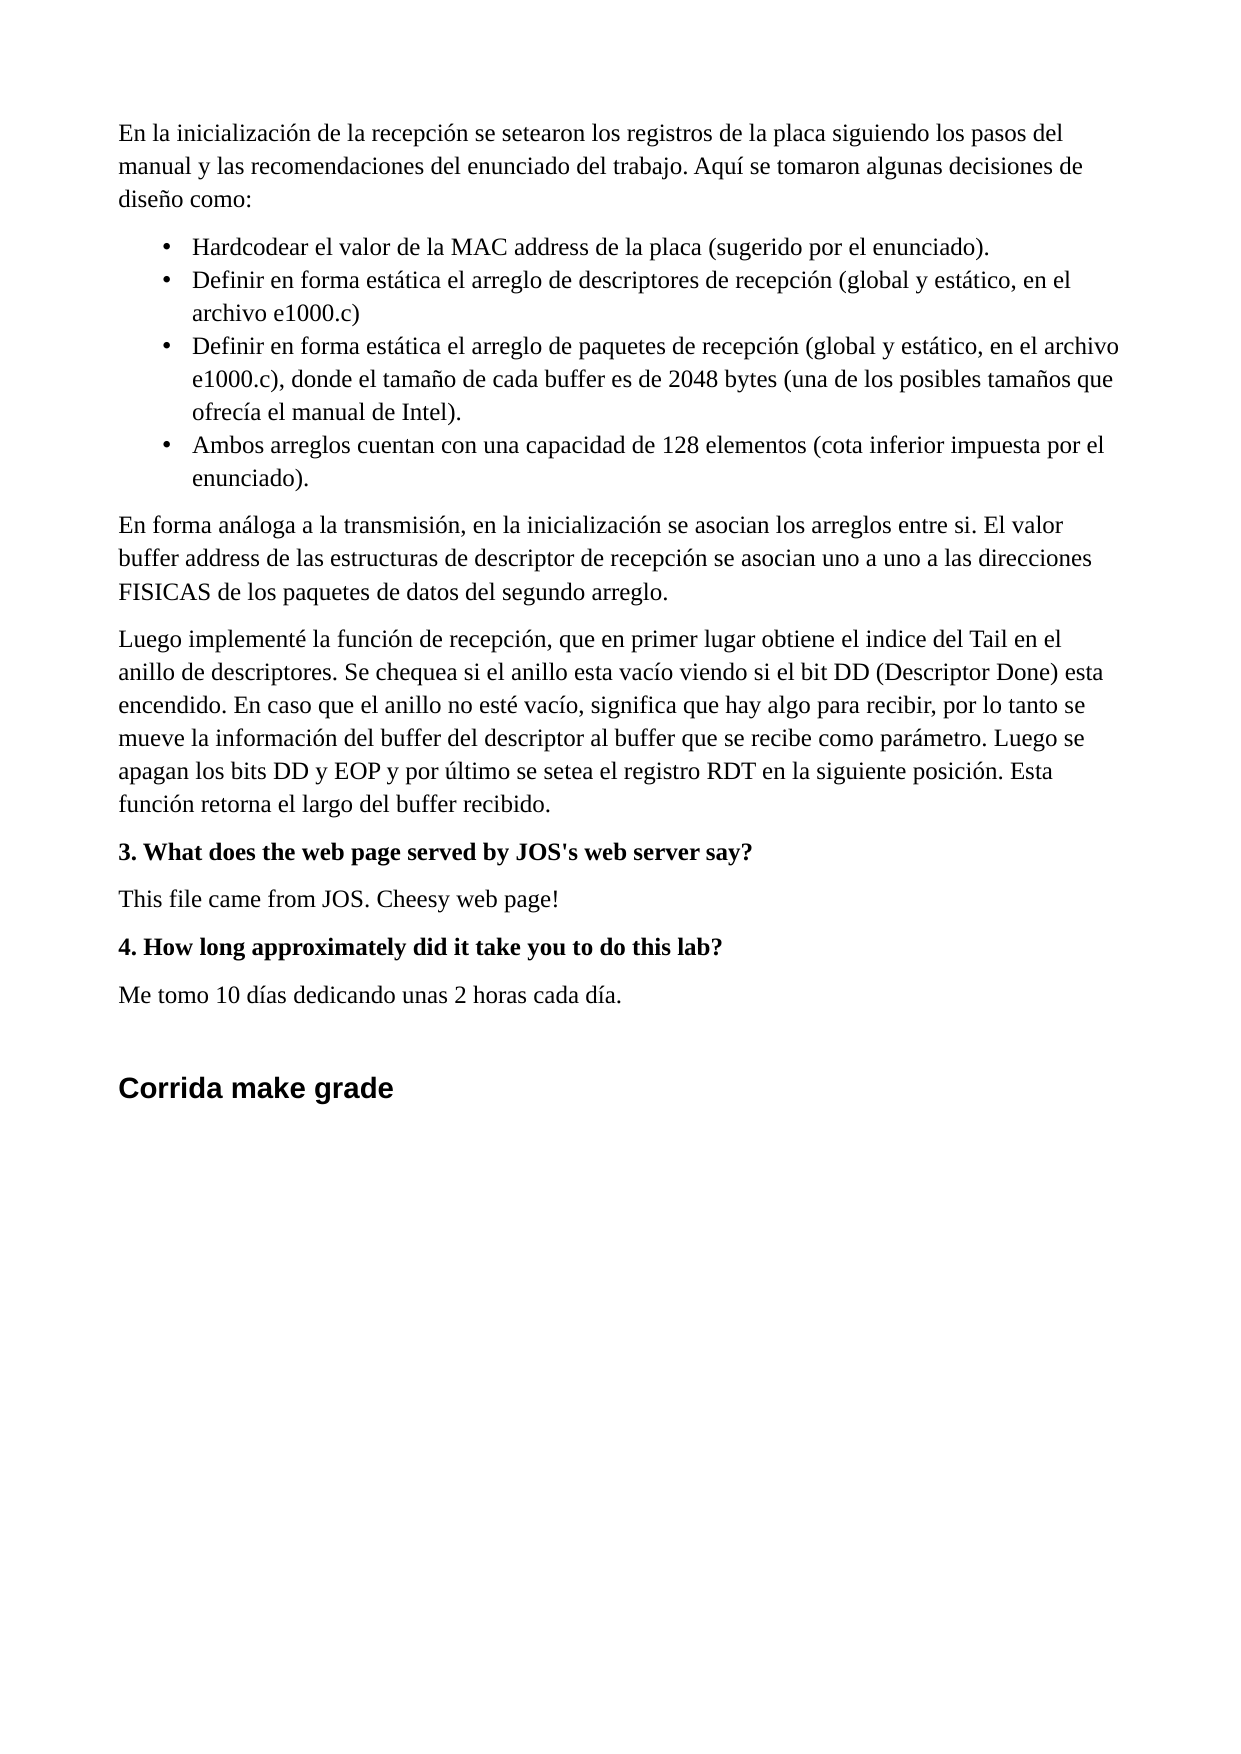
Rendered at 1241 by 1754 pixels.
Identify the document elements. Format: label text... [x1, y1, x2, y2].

text This file came from JOS. Cheesy web page! [118, 884, 1122, 913]
list Hardcodear el valor de la MAC address de la placa (sugerido por el enunciado). [162, 232, 1122, 261]
subtitle Corrida make grade [118, 1071, 1122, 1104]
text En la inicialización de la recepción se setearon los registros de la placa siguiendo los pasos del manual y las recomendaciones del enunciado del trabajo. Aquí se tomaron algunas decisiones de diseño como: [118, 118, 1122, 213]
list Ambos arreglos cuentan con una capacidad de 128 elementos (cota inferior impuesta por el enunciado). [162, 430, 1122, 492]
text En forma análoga a la transmisión, en la inicialización se asocian los arreglos entre si. El valor buffer address de las estructuras de descriptor de recepción se asocian uno a uno a las direcciones FISICAS de los paquetes de datos del segundo arreglo. [118, 511, 1122, 605]
text 4. How long approximately did it take you to do this lab? [118, 932, 1122, 961]
list Definir en forma estática el arreglo de descriptores de recepción (global y estático, en el archivo e1000.c) [162, 265, 1122, 327]
text Luego implementé la función de recepción, que en primer lugar obtiene el indice del Tail en el anillo de descriptores. Se chequea si el anillo esta vacío viendo si el bit DD (Descriptor Done) esta encendido. En caso que el anillo no esté vacío, significa que hay algo para recibir, por lo tanto se mueve la información del buffer del descriptor al buffer que se recibe como parámetro. Luego se apagan los bits DD y EOP y por último se setea el registro RDT en la siguiente posición. Esta función retorna el largo del buffer recibido. [118, 624, 1122, 818]
text 3. What does the web page served by JOS's web server say? [118, 837, 1122, 866]
list Definir en forma estática el arreglo de paquetes de recepción (global y estático, en el archivo e1000.c), donde el tamaño de cada buffer es de 2048 bytes (una de los posibles tamaños que ofrecía el manual de Intel). [162, 331, 1122, 426]
text Me tomo 10 días dedicando unas 2 horas cada día. [118, 980, 1122, 1008]
